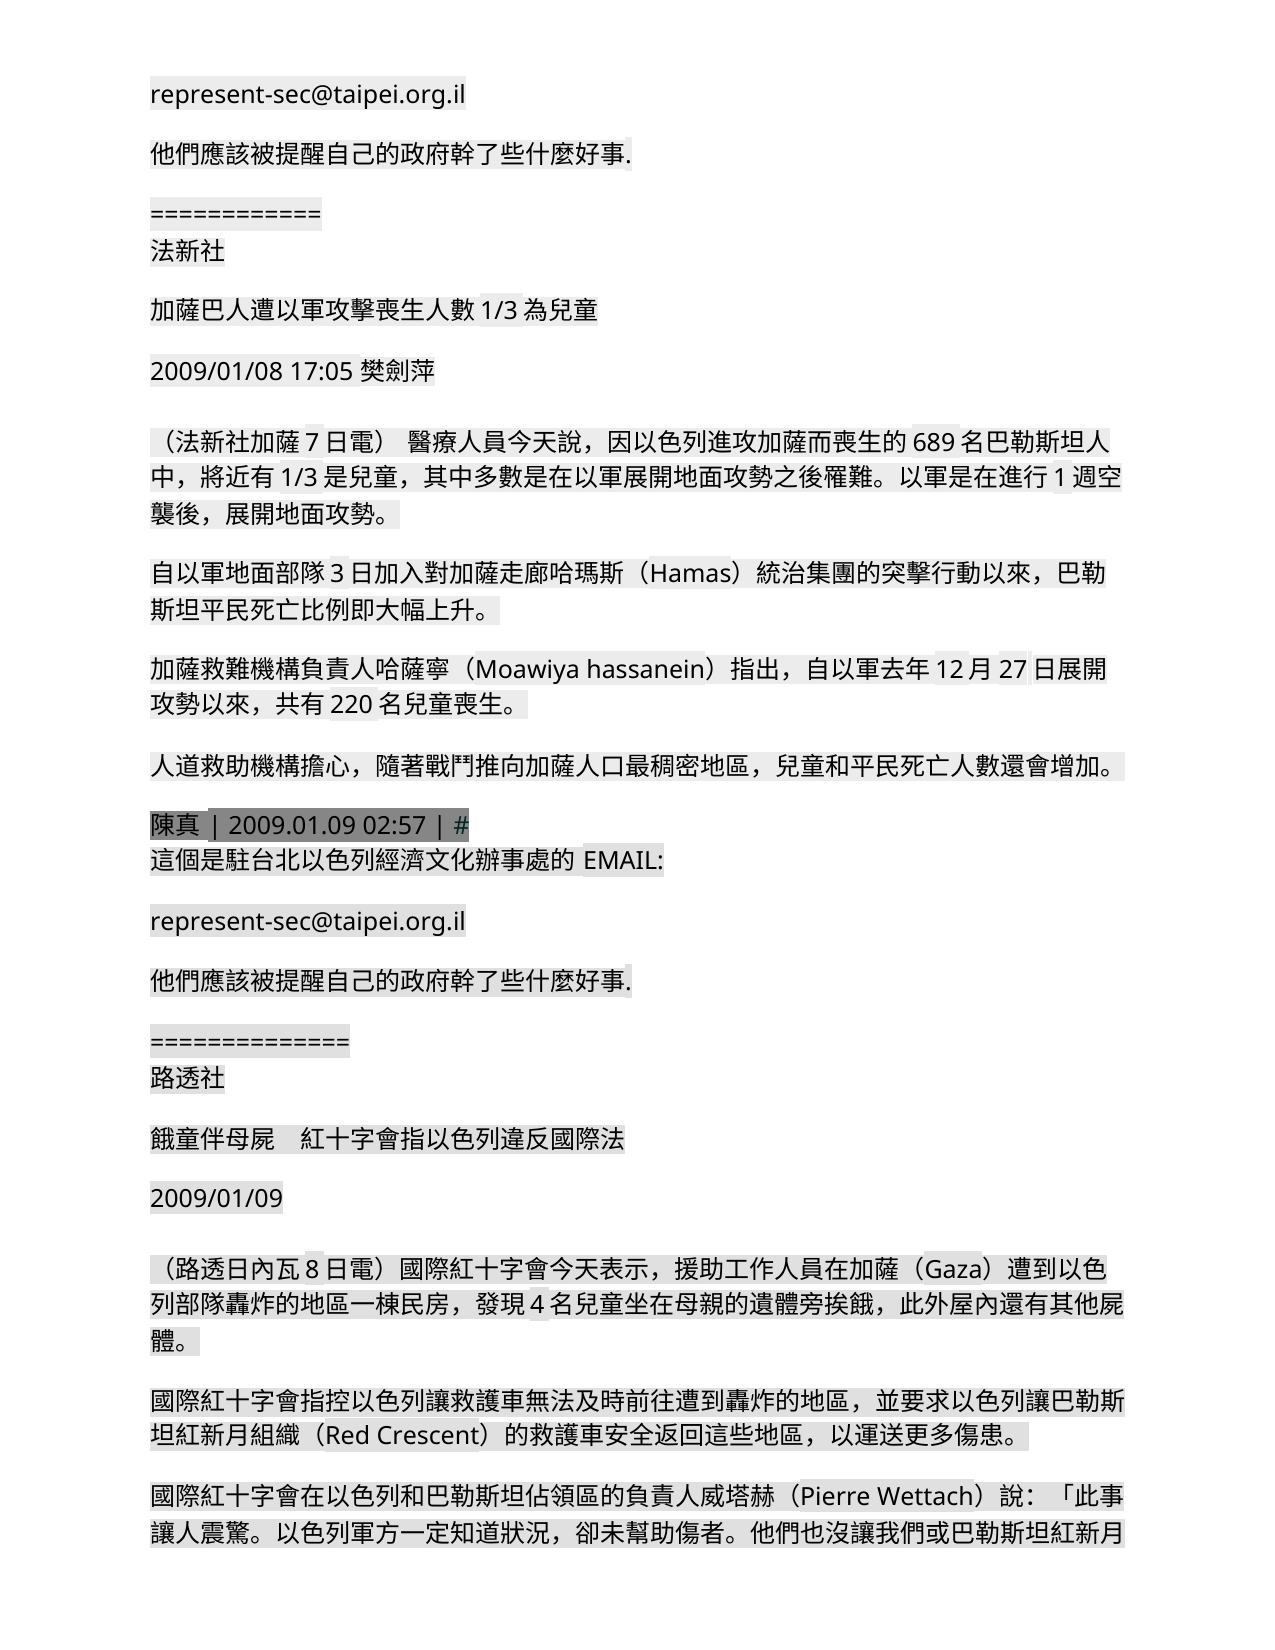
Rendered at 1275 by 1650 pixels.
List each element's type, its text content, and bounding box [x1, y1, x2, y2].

text 餓童伴母屍 紅十字會指以色列違反國際法 [150, 1119, 1125, 1154]
text ============== 路透社 [150, 1023, 1125, 1094]
text 2009/01/08 17:05 樊劍萍 （法新社加薩7日電） 醫療人員今天說，因以色列進攻加薩而喪生的689名巴勒斯坦人中，將近有1/3是兒童，其中多數是在以軍展開地面攻勢之後罹難。以軍是在進行1週空襲後，展開地面攻勢。 [150, 352, 1125, 529]
text 國際紅十字會指控以色列讓救護車無法及時前往遭到轟炸的地區，並要求以色列讓巴勒斯坦紅新月組織（Red Crescent）的救護車安全返回這些地區，以運送更多傷患。 [150, 1381, 1125, 1452]
text 加薩救難機構負責人哈薩寧（Moawiya hassanein）指出，自以軍去年12月27日展開攻勢以來，共有220名兒童喪生。 [150, 650, 1125, 721]
text 他們應該被提醒自己的政府幹了些什麼好事. [150, 135, 1125, 171]
text 2009/01/09 （路透日內瓦8日電）國際紅十字會今天表示，援助工作人員在加薩（Gaza）遭到以色列部隊轟炸的地區一棟民房，發現4名兒童坐在母親的遺體旁挨餓，此外屋內還有其他屍體。 [150, 1179, 1125, 1356]
text ============ 法新社 [150, 196, 1125, 267]
text 他們應該被提醒自己的政府幹了些什麼好事. [150, 962, 1125, 998]
text represent-sec@taipei.org.il [150, 902, 1125, 937]
text 陳真 | 2009.01.09 02:57 | # [150, 806, 1125, 842]
text represent-sec@taipei.org.il [150, 75, 1125, 110]
text 自以軍地面部隊3日加入對加薩走廊哈瑪斯（Hamas）統治集團的突擊行動以來，巴勒斯坦平民死亡比例即大幅上升。 [150, 554, 1125, 625]
text 這個是駐台北以色列經濟文化辦事處的 EMAIL: [150, 842, 1125, 877]
text 加薩巴人遭以軍攻擊喪生人數1/3為兒童 [150, 292, 1125, 327]
text 國際紅十字會在以色列和巴勒斯坦佔領區的負責人威塔赫（Pierre Wettach）說：「此事讓人震驚。以色列軍方一定知道狀況，卻未幫助傷者。他們也沒讓我們或巴勒斯坦紅新月 [150, 1477, 1125, 1548]
text 人道救助機構擔心，隨著戰鬥推向加薩人口最稠密地區，兒童和平民死亡人數還會增加。 [150, 746, 1125, 781]
